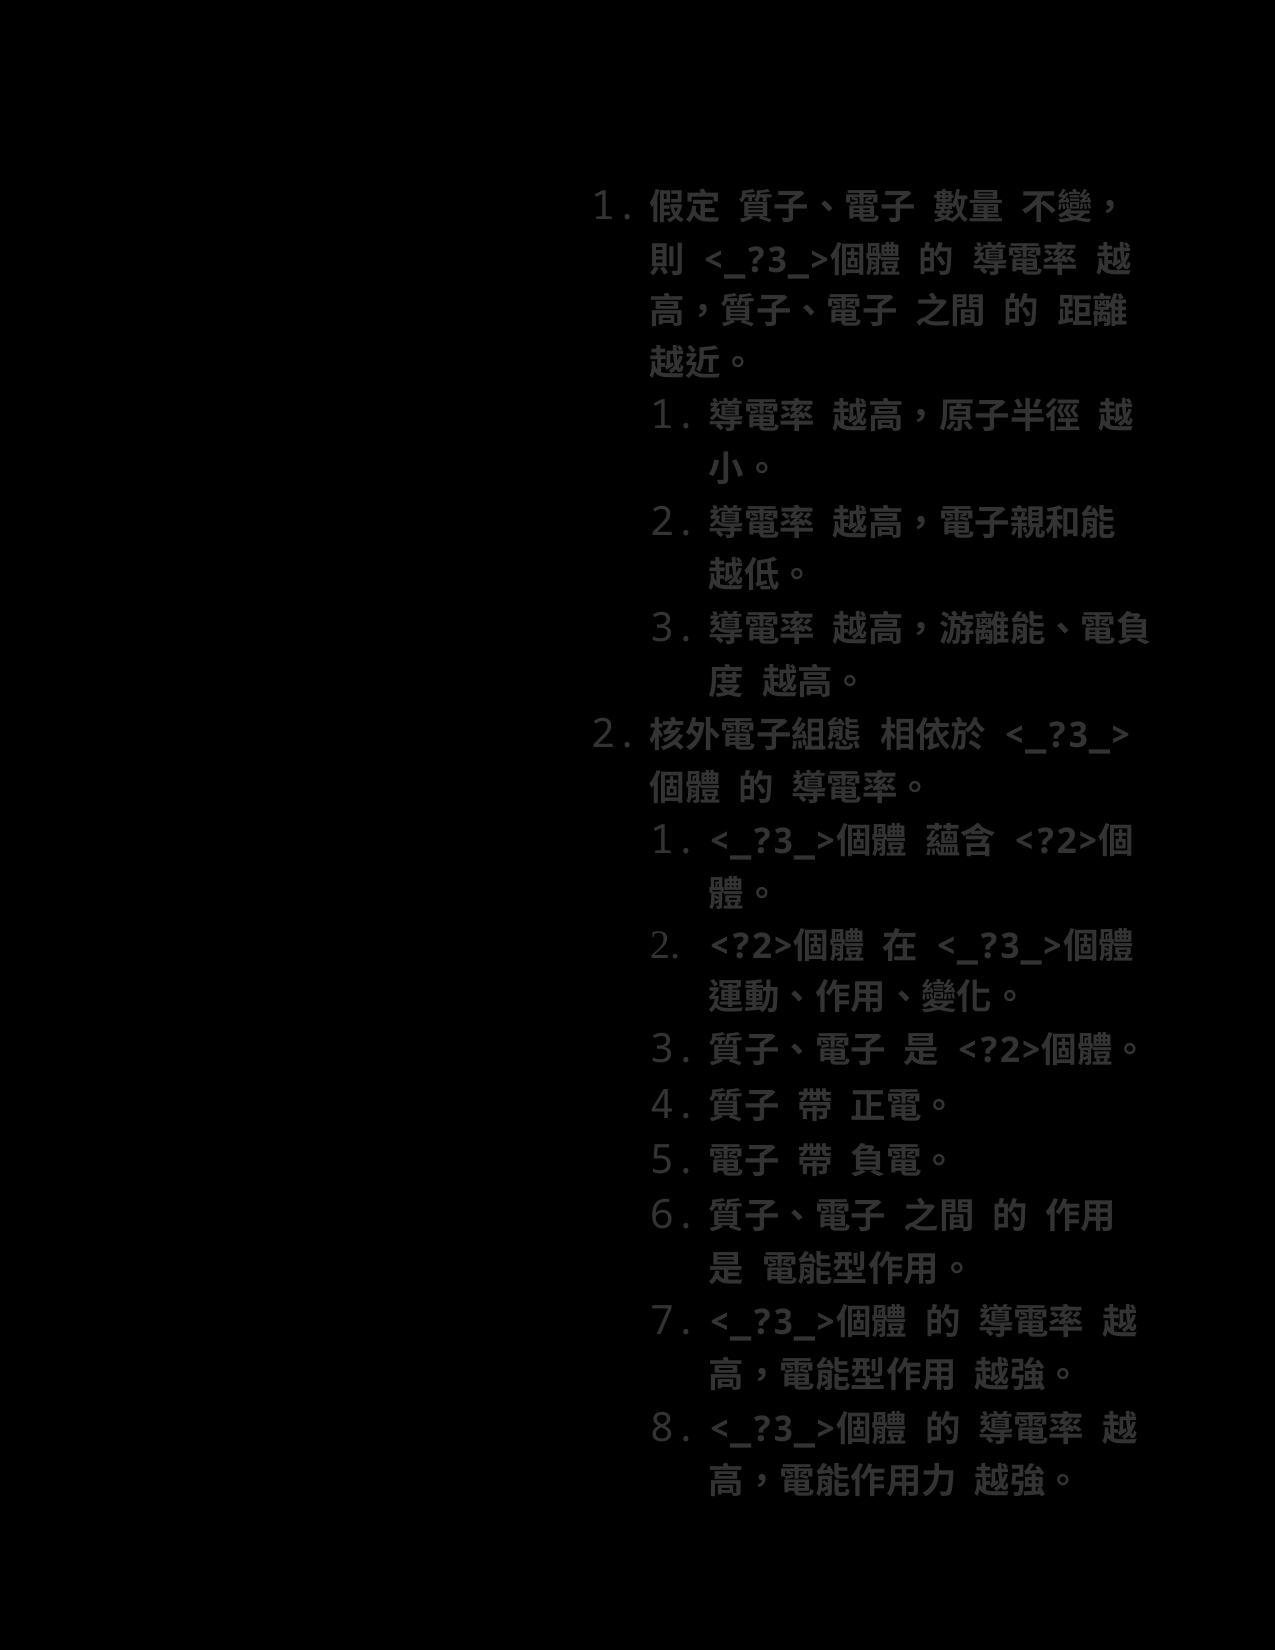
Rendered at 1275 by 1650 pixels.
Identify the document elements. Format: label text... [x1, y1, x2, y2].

list <_?3_>個體 的 導電率 越高，電能作用力 越強。 [649, 1398, 1157, 1504]
list 質子 帶 正電。 [649, 1075, 1157, 1130]
list 電子 帶 負電。 [649, 1130, 1157, 1185]
list <?2>個體 在 <_?3_>個體 運動、作用、變化。 [649, 917, 1157, 1020]
list 導電率 越高，游離能、電負度 越高。 [649, 598, 1157, 704]
list 核外電子組態 相依於 <_?3_>個體 的 導電率。 [591, 704, 1157, 811]
list 導電率 越高，原子半徑 越小。 [649, 385, 1157, 492]
list 質子、電子 是 <?2>個體。 [649, 1020, 1157, 1075]
list 導電率 越高，電子親和能 越低。 [649, 492, 1157, 598]
list <_?3_>個體 的 導電率 越高，電能型作用 越強。 [649, 1291, 1157, 1398]
list <_?3_>個體 蘊含 <?2>個體。 [649, 811, 1157, 917]
list 質子、電子 之間 的 作用 是 電能型作用。 [649, 1185, 1157, 1291]
list 假定 質子、電子 數量 不變，則 <_?3_>個體 的 導電率 越高，質子、電子 之間 的 距離 越近。 [591, 176, 1157, 385]
